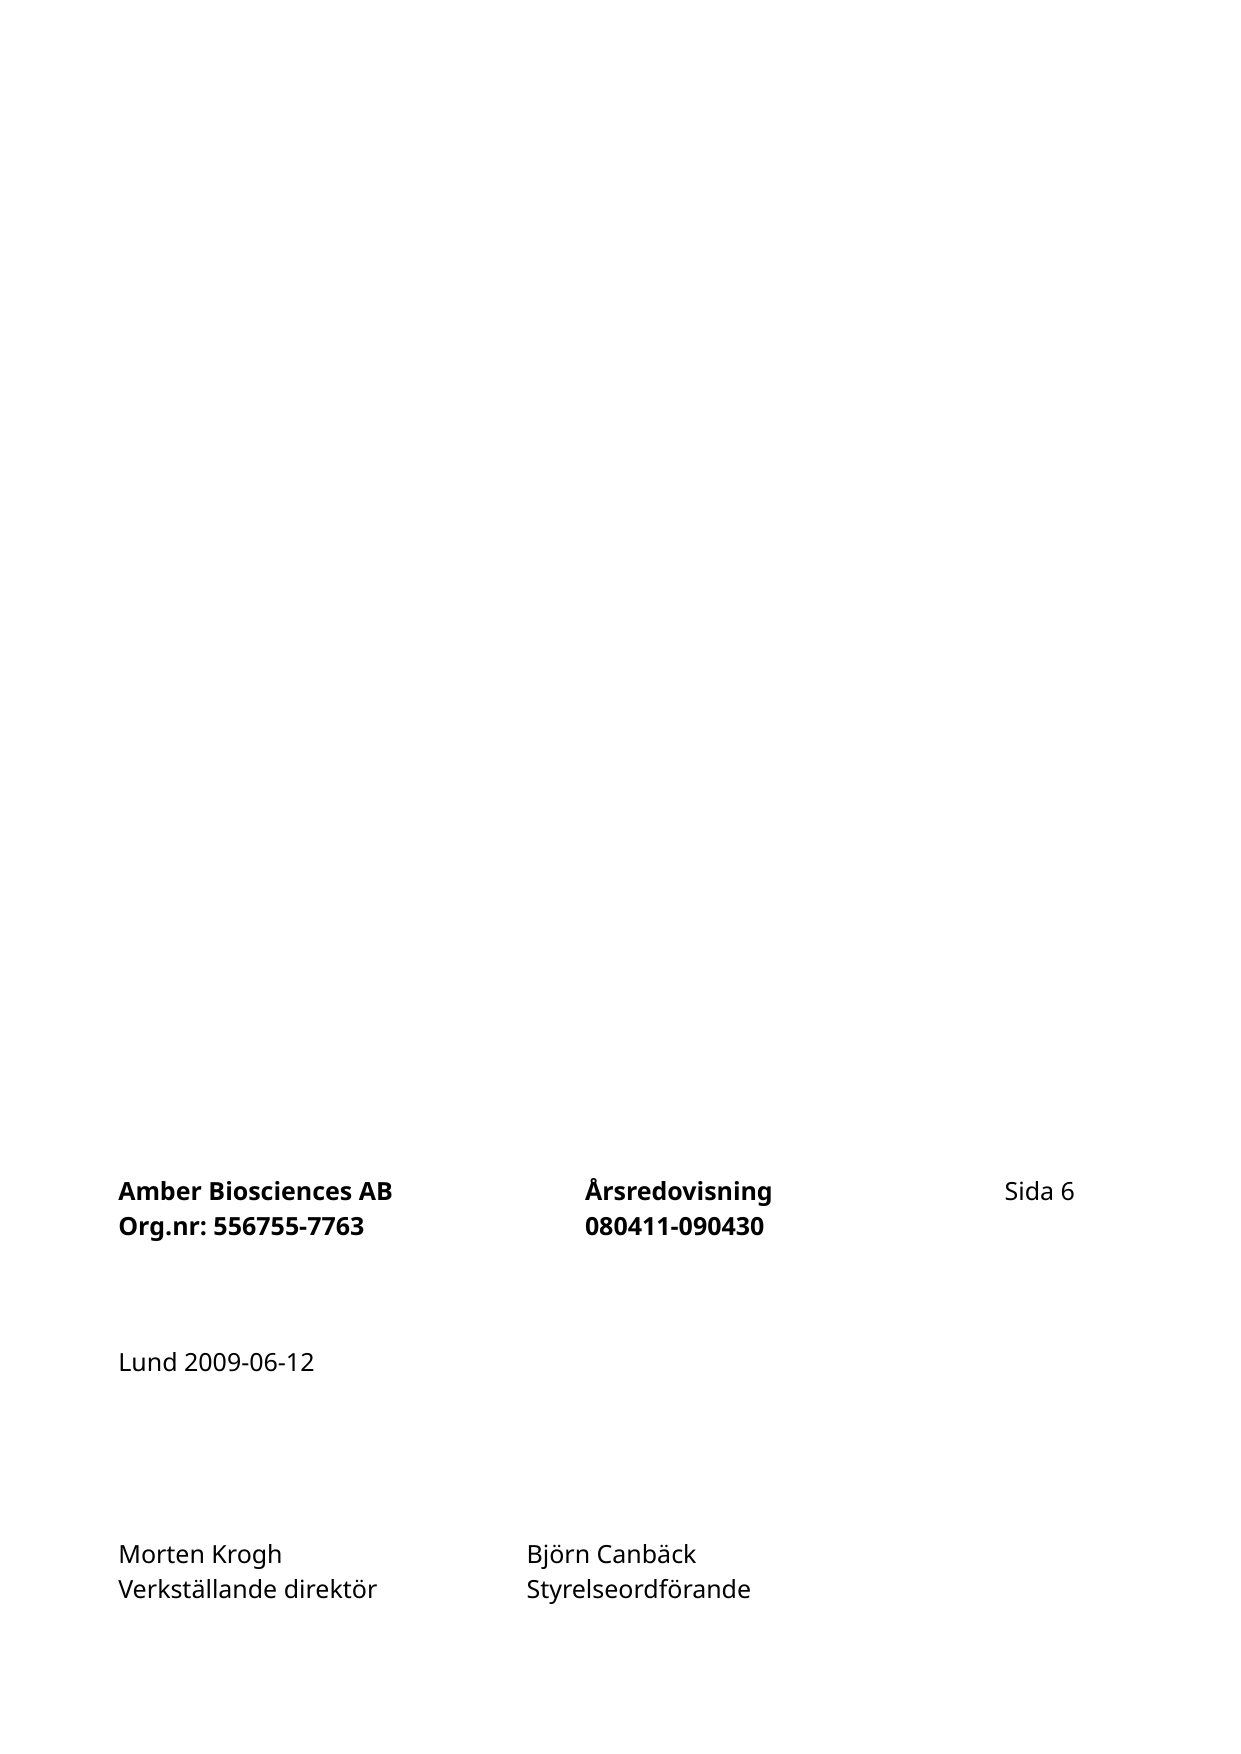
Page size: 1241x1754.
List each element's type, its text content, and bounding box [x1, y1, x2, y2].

text Morten Krogh Björn Canbäck [118, 1537, 1122, 1571]
text Org.nr: 556755-7763 080411-090430 [118, 1208, 1122, 1242]
text Lund 2009-06-12 [118, 1344, 1122, 1378]
text Verkställande direktör Styrelseordförande [118, 1571, 1122, 1605]
text Amber Biosciences AB Årsredovisning Sida 6 [118, 1174, 1122, 1208]
